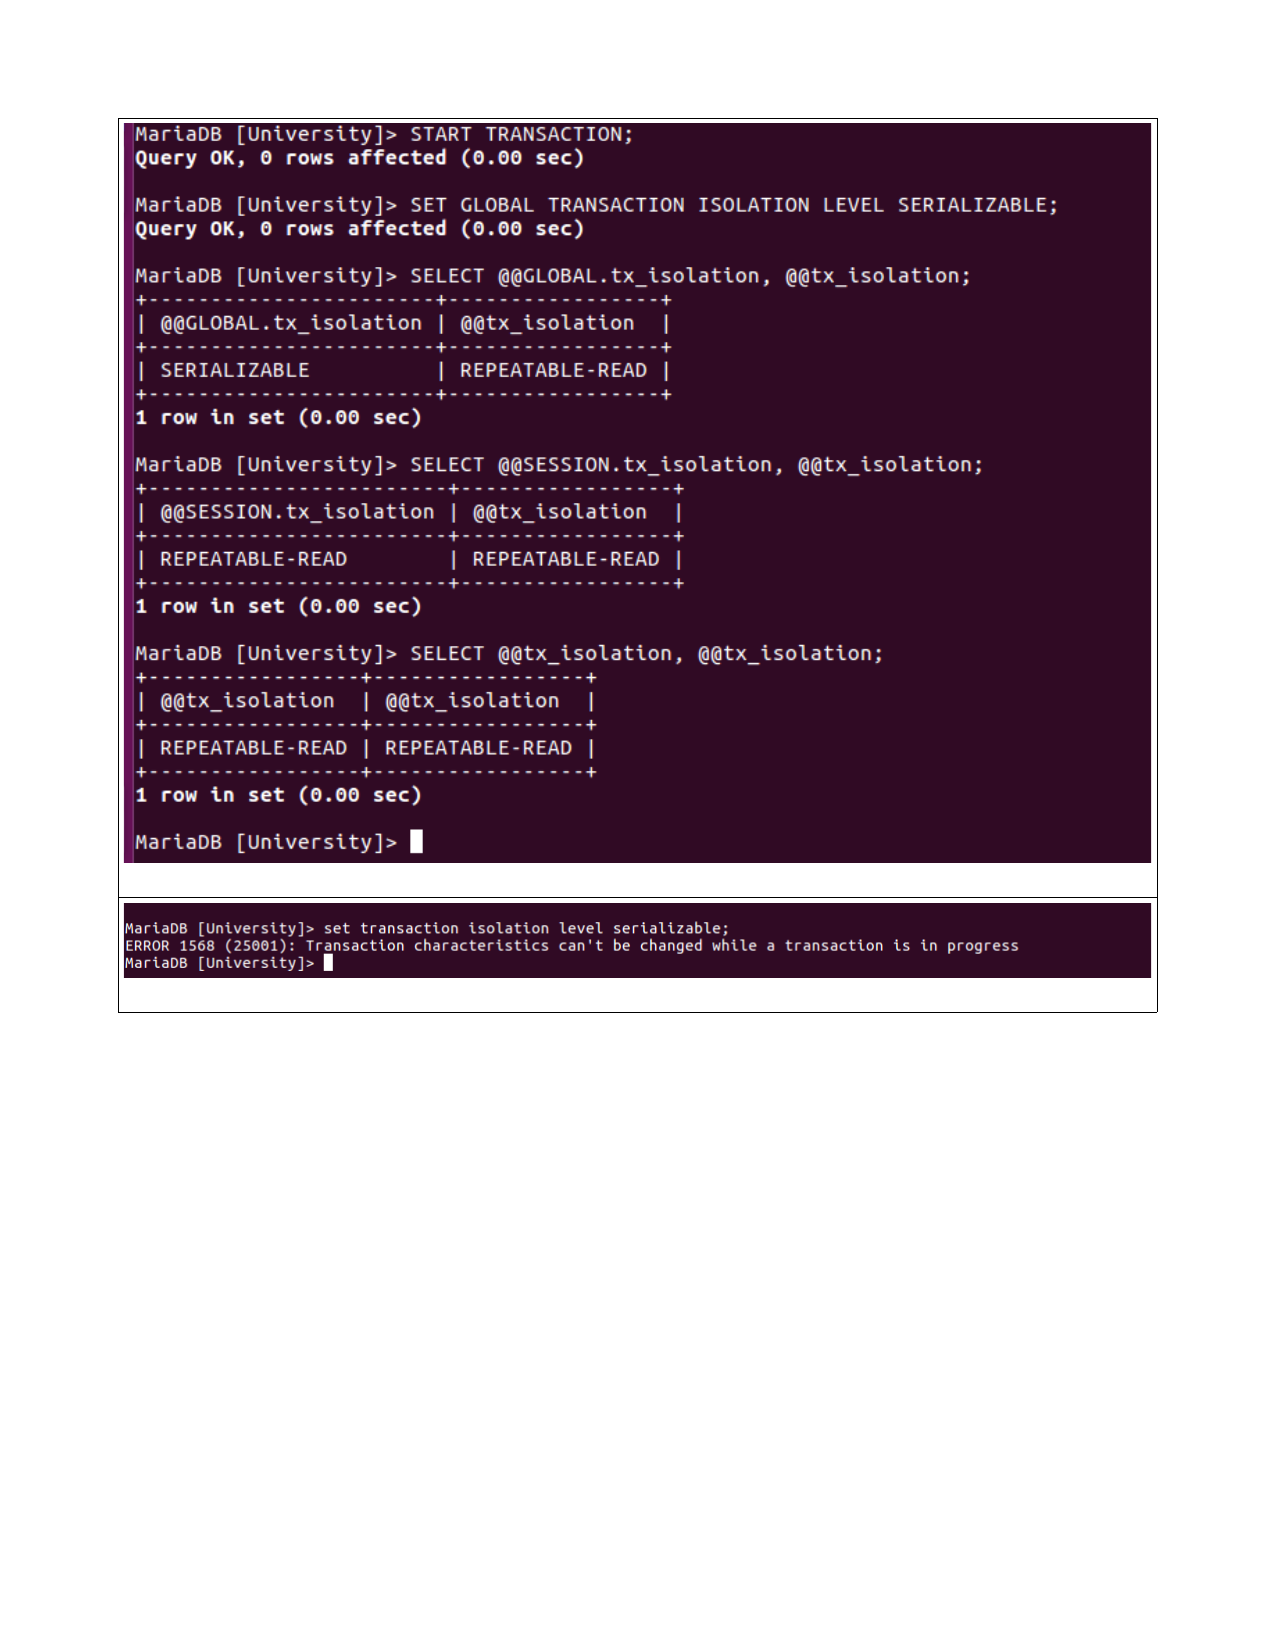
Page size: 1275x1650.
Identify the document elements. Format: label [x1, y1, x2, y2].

table_cell [119, 119, 1157, 897]
table_cell [119, 898, 1157, 1012]
picture [123, 903, 1152, 978]
picture [123, 123, 1152, 863]
